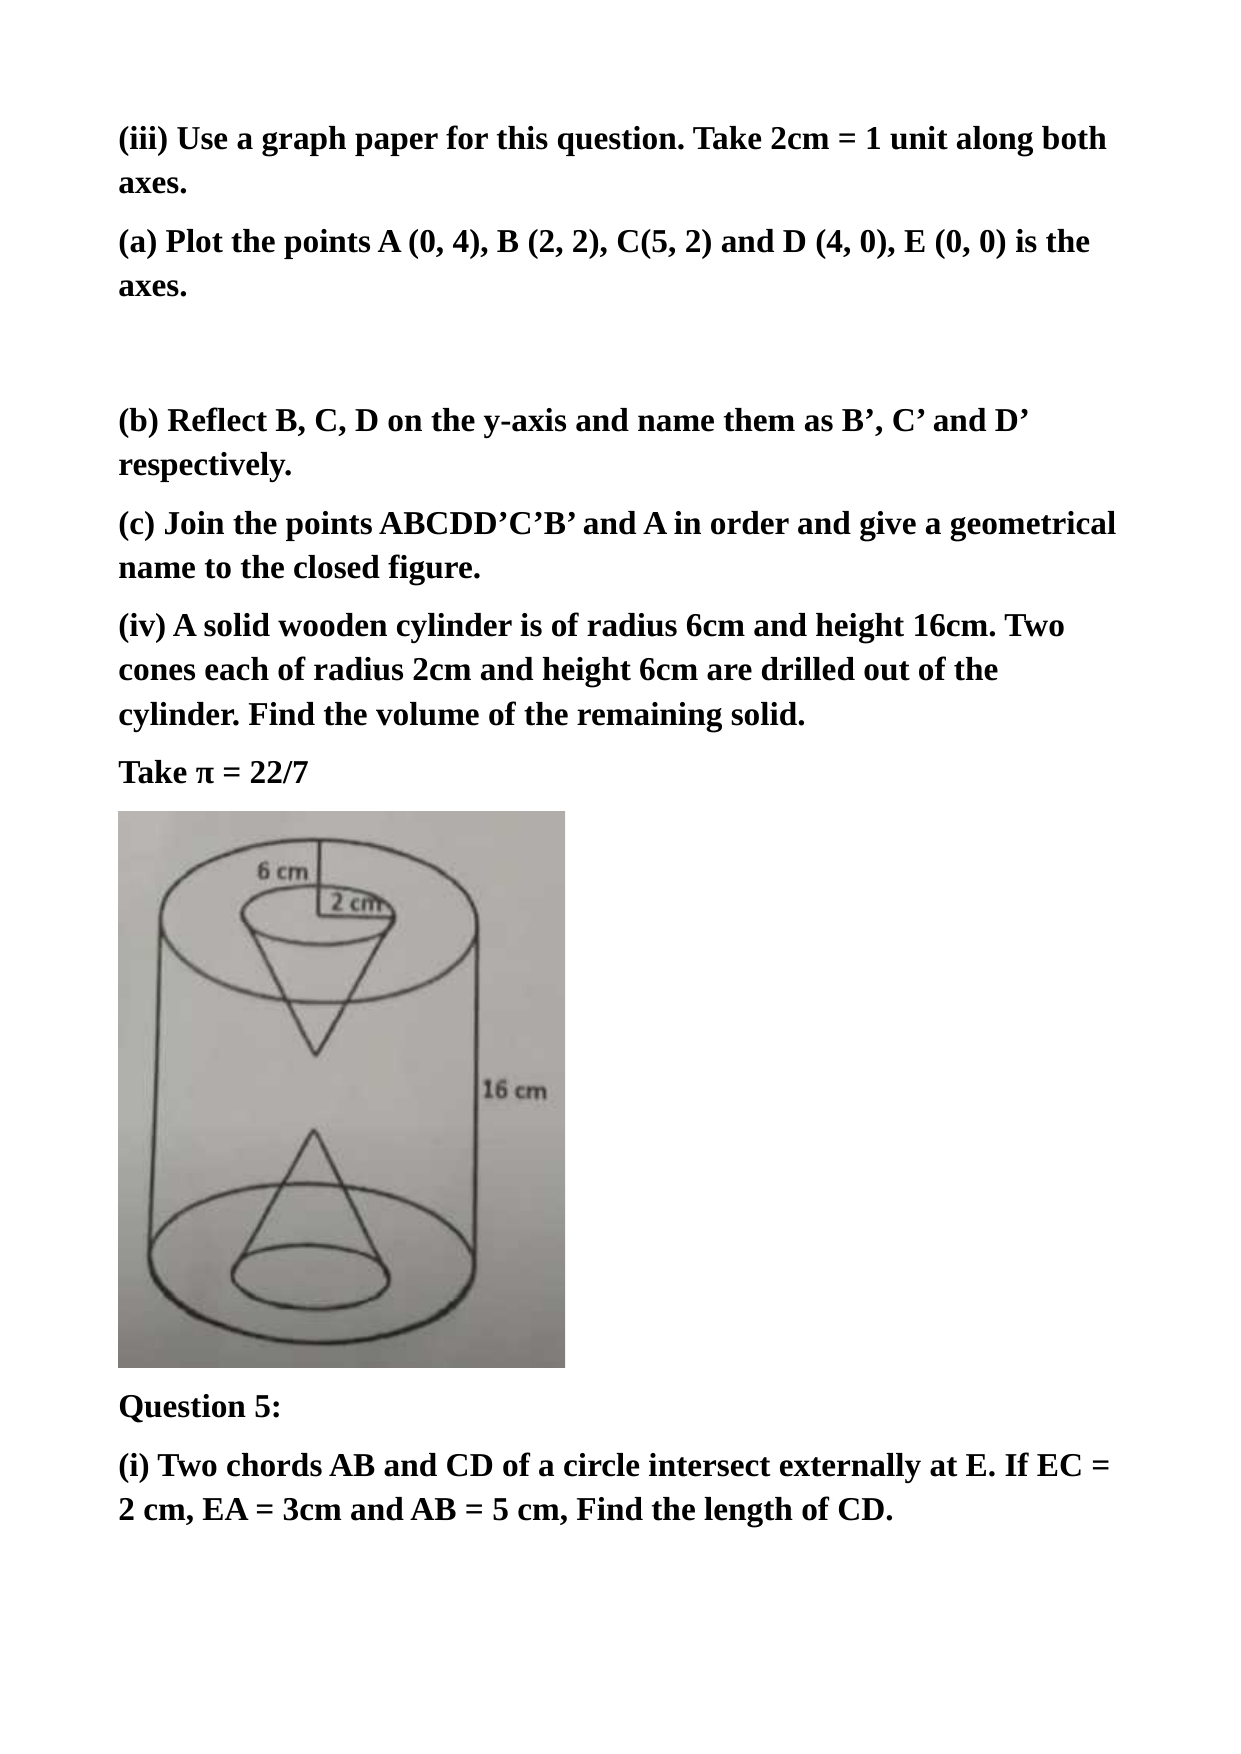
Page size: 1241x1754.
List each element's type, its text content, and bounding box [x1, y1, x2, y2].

text Take π = 22/7 [118, 752, 1122, 791]
text (iv) A solid wooden cylinder is of radius 6cm and height 16cm. Two cones each of radius 2cm and height 6cm are drilled out of the cylinder. Find the volume of the remaining solid. [118, 606, 1122, 732]
text (c) Join the points ABCDD’C’B’ and A in order and give a geometrical name to the closed figure. [118, 503, 1122, 585]
text (b) Reflect B, C, D on the y-axis and name them as B’, C’ and D’ respectively. [118, 400, 1122, 483]
picture [118, 811, 565, 1368]
text (i) Two chords AB and CD of a circle intersect externally at E. If EC = 2 cm, EA = 3cm and AB = 5 cm, Find the length of CD. [118, 1445, 1122, 1527]
text Question 5: [118, 1386, 1122, 1424]
text (iii) Use a graph paper for this question. Take 2cm = 1 unit along both axes. [118, 118, 1122, 201]
text (a) Plot the points A (0, 4), B (2, 2), C(5, 2) and D (4, 0), E (0, 0) is the axes. [118, 221, 1122, 303]
